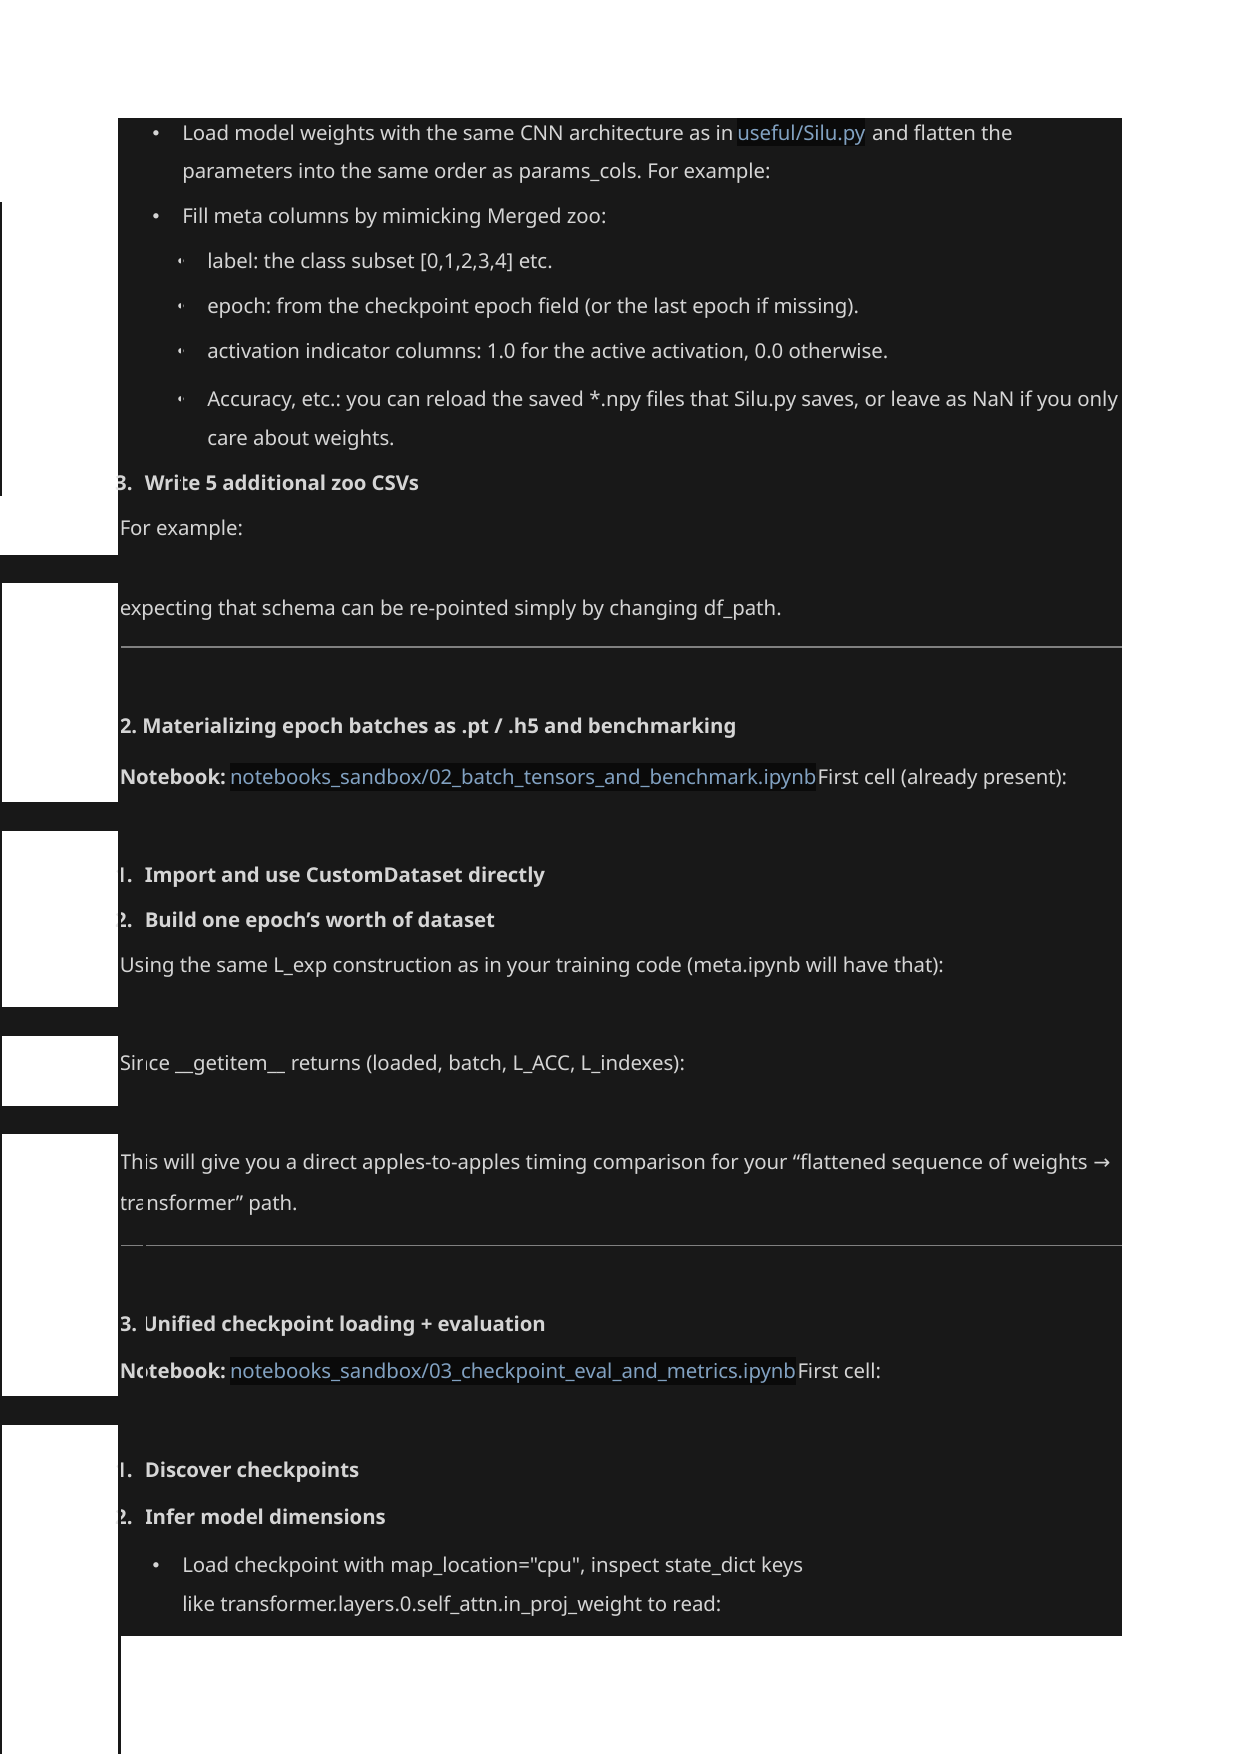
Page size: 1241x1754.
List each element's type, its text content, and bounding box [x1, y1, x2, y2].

subtitle 3. Unified checkpoint loading + evaluation [146, 1310, 1122, 1338]
list activation indicator columns: 1.0 for the active activation, 0.0 otherwise. [183, 337, 1122, 364]
list Construct TensorDataset and benchmark [121, 1106, 1122, 1390]
text Since __getitem__ returns (loaded, batch, L_ACC, L_indexes): [146, 1049, 1122, 1077]
text For example: [118, 513, 1122, 541]
list Construct TensorDataset and benchmark [0, 1106, 118, 1374]
list Discover checkpoints [121, 1455, 1122, 1483]
text Suggested next steps: [0, 802, 1122, 885]
text Using the same L_exp construction as in your training code (meta.ipynb will have that): [146, 951, 1122, 978]
text Notebook: notebooks_sandbox/03_checkpoint_eval_and_metrics.ipynbFirst cell: [146, 1357, 1122, 1385]
list Materialize all batches into .pt [121, 1007, 1122, 1106]
list label: the class subset [0,1,2,3,4] etc. [183, 247, 1122, 274]
list Fill meta columns by mimicking Merged zoo: [156, 202, 1122, 496]
list Load model weights with the same CNN architecture as in useful/Silu.py and flatten the parameters into the same order as params_cols. For example: [156, 118, 1122, 184]
list Build one epoch’s worth of dataset [121, 906, 1122, 1007]
list Write 5 additional zoo CSVs [183, 468, 1122, 496]
list Import and use CustomDataset directly [121, 861, 1122, 889]
text All resulting CSVs will match Merged zoo.csv’s schema so that CustomDataset and anything else expecting that schema can be re-pointed simply by changing df_path. [0, 555, 1122, 802]
list Load checkpoint with map_location="cpu", inspect state_dict keys like transformer.layers.0.self_attn.in_proj_weight to read: [156, 1551, 1122, 1617]
text This will give you a direct apples-to-apples timing comparison for your “flattened sequence of weights → transformer” path. [146, 1147, 1122, 1217]
list epoch: from the checkpoint epoch field (or the last epoch if missing). [183, 292, 1122, 319]
list Infer model dimensions [121, 1503, 1122, 1547]
subtitle 2. Materializing epoch batches as .pt / .h5 and benchmarking [121, 712, 1122, 739]
list Write 5 additional zoo CSVs [118, 468, 181, 496]
text Intended structure: [0, 994, 1122, 1754]
list Accuracy, etc.: you can reload the saved *.npy files that Silu.py saves, or leave as NaN if you only care about weights. [183, 385, 1122, 451]
list Materialize all batches into .pt [2, 1007, 118, 1036]
text Notebook: notebooks_sandbox/02_batch_tensors_and_benchmark.ipynbFirst cell (already present): [121, 763, 1122, 791]
